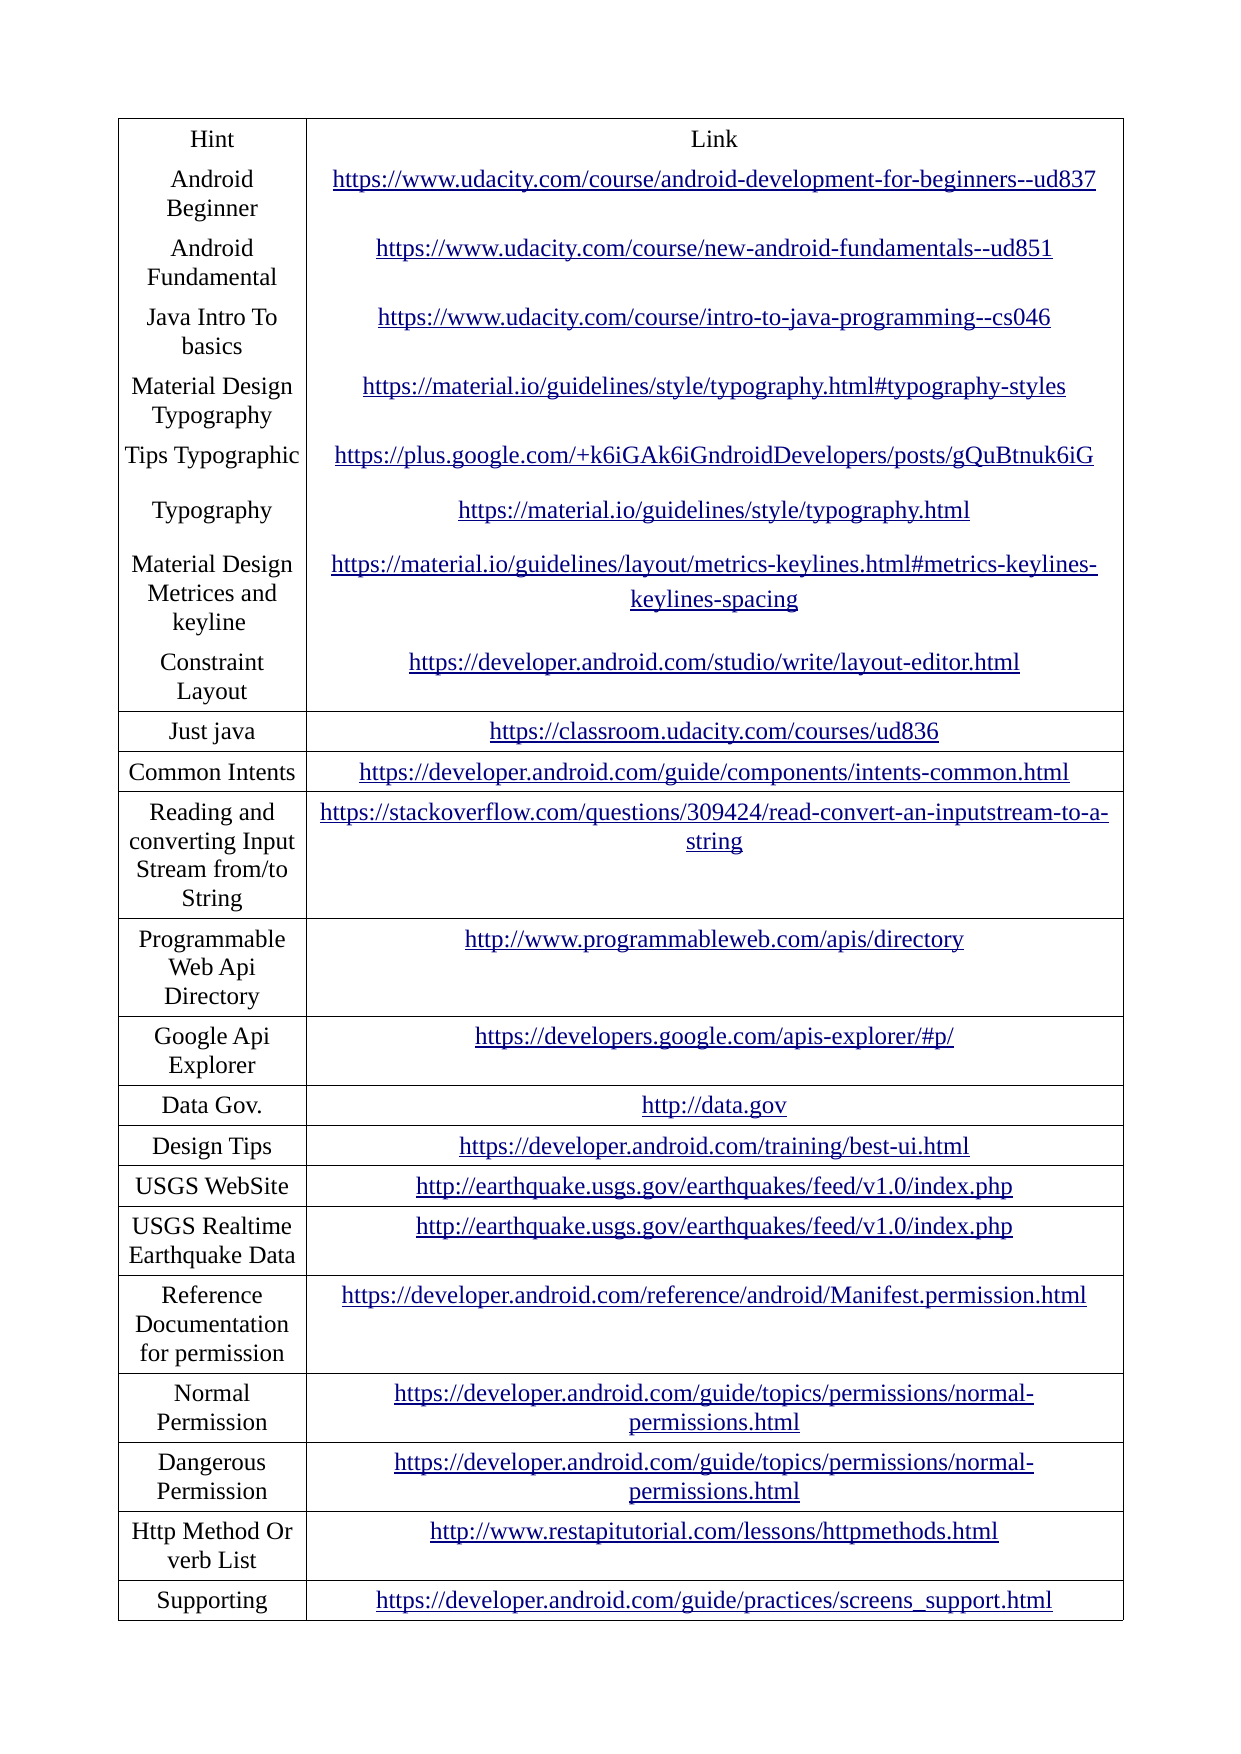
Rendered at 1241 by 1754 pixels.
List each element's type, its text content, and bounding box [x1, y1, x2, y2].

table_cell Typography [119, 489, 306, 544]
table_cell https://material.io/guidelines/style/typography.html [307, 489, 1123, 544]
table_cell Material Design Metrices and keyline [119, 544, 306, 642]
table_cell Programmable Web Api Directory [119, 919, 306, 1016]
table_cell https://developer.android.com/guide/practices/screens_support.html [307, 1581, 1123, 1620]
table_cell https://developer.android.com/training/best-ui.html [307, 1126, 1123, 1165]
table_cell https://developer.android.com/guide/topics/permissions/normal-permissions.html [307, 1374, 1123, 1442]
table_cell Java Intro To basics [119, 296, 306, 365]
table_header Link [307, 119, 1123, 158]
table_cell https://stackoverflow.com/questions/309424/read-convert-an-inputstream-to-a-string [307, 792, 1123, 918]
table_cell https://plus.google.com/+k6iGAk6iGndroidDevelopers/posts/gQuBtnuk6iG [307, 434, 1123, 489]
table_cell Common Intents [119, 752, 306, 791]
table_cell Android Beginner [119, 159, 306, 227]
table_cell Reference Documentation for permission [119, 1276, 306, 1372]
table_cell https://material.io/guidelines/style/typography.html#typography-styles [307, 365, 1123, 434]
table_cell USGS WebSite [119, 1166, 306, 1206]
table_cell Dangerous Permission [119, 1443, 306, 1511]
table_cell Data Gov. [119, 1086, 306, 1125]
table_cell Tips Typographic [119, 434, 306, 489]
table_cell https://developer.android.com/guide/topics/permissions/normal-permissions.html [307, 1443, 1123, 1511]
table_cell https://developer.android.com/studio/write/layout-editor.html [307, 642, 1123, 711]
table_cell https://www.udacity.com/course/intro-to-java-programming--cs046 [307, 296, 1123, 365]
table_cell https://www.udacity.com/course/android-development-for-beginners--ud837 [307, 159, 1123, 227]
table_cell USGS Realtime Earthquake Data [119, 1207, 306, 1275]
table_cell Http Method Or verb List [119, 1512, 306, 1580]
table_cell Reading and converting Input Stream from/to String [119, 792, 306, 918]
table_cell http://earthquake.usgs.gov/earthquakes/feed/v1.0/index.php [307, 1166, 1123, 1206]
table_cell Constraint Layout [119, 642, 306, 711]
table_cell Android Fundamental [119, 228, 306, 296]
table_cell Material Design Typography [119, 365, 306, 434]
table_cell https://material.io/guidelines/layout/metrics-keylines.html#metrics-keylines-keylines-spacing [307, 544, 1123, 642]
table_cell https://developer.android.com/guide/components/intents-common.html [307, 752, 1123, 791]
table_cell https://www.udacity.com/course/new-android-fundamentals--ud851 [307, 228, 1123, 296]
table_header Hint [119, 119, 306, 158]
table_cell http://www.restapitutorial.com/lessons/httpmethods.html [307, 1512, 1123, 1580]
table_cell https://developers.google.com/apis-explorer/#p/ [307, 1017, 1123, 1085]
table_cell http://earthquake.usgs.gov/earthquakes/feed/v1.0/index.php [307, 1207, 1123, 1275]
table_cell Design Tips [119, 1126, 306, 1165]
table_cell http://data.gov [307, 1086, 1123, 1125]
table_cell Normal Permission [119, 1374, 306, 1442]
table_cell https://developer.android.com/reference/android/Manifest.permission.html [307, 1276, 1123, 1372]
table_header Just java [119, 712, 306, 751]
table_cell Supporting [119, 1581, 306, 1620]
table_cell Google Api Explorer [119, 1017, 306, 1085]
table_header https://classroom.udacity.com/courses/ud836 [307, 712, 1123, 751]
table_cell http://www.programmableweb.com/apis/directory [307, 919, 1123, 1016]
